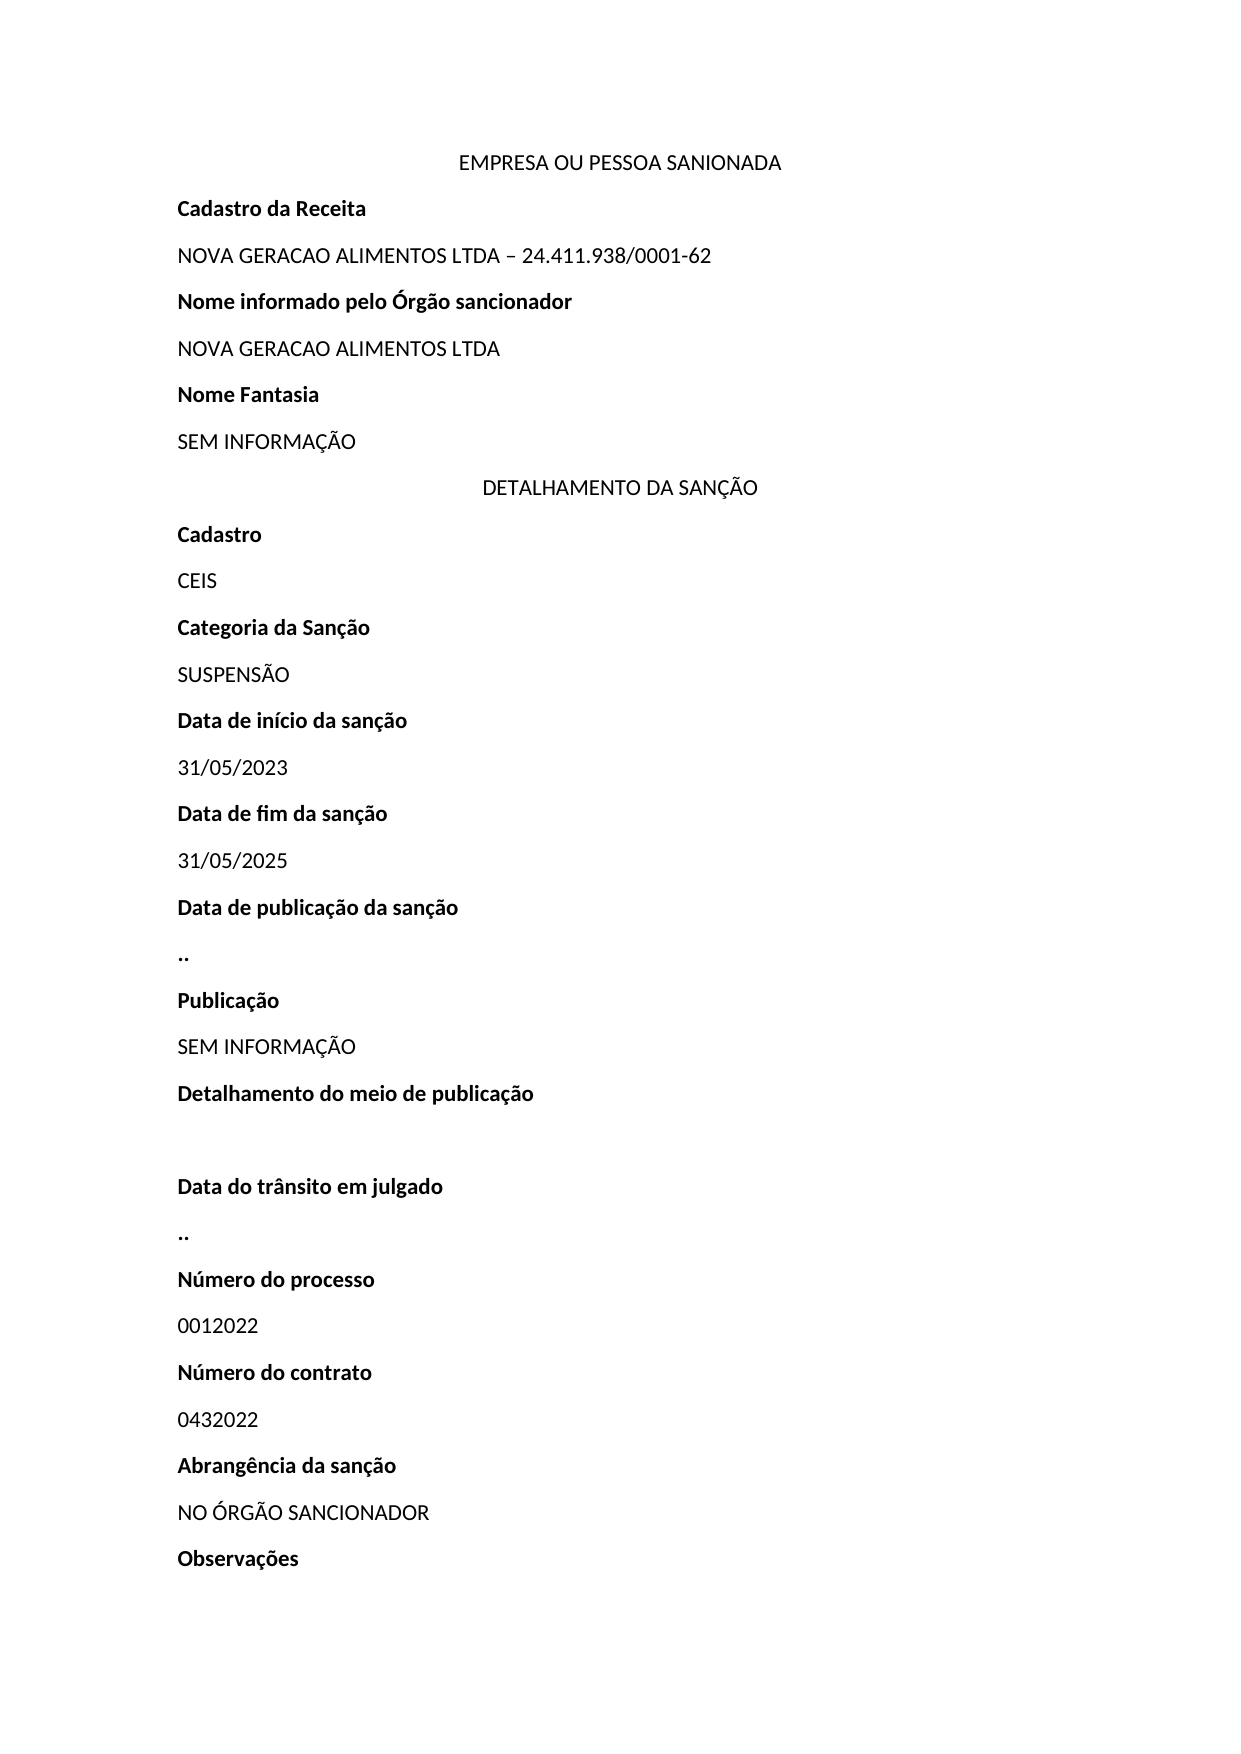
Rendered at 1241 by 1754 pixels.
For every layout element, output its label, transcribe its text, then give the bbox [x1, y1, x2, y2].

text 31/05/2025 [177, 846, 1063, 874]
text SEM INFORMAÇÃO [177, 427, 1063, 455]
text EMPRESA OU PESSOA SANIONADA [177, 148, 1063, 176]
text SEM INFORMAÇÃO [177, 1032, 1063, 1060]
text Categoria da Sanção [177, 613, 1063, 641]
text Cadastro [177, 520, 1063, 548]
text Publicação [177, 986, 1063, 1014]
text 31/05/2023 [177, 753, 1063, 781]
text Número do processo [177, 1265, 1063, 1293]
text .. [177, 939, 1063, 967]
text NOVA GERACAO ALIMENTOS LTDA [177, 334, 1063, 362]
text Data de publicação da sanção [177, 893, 1063, 921]
text DETALHAMENTO DA SANÇÃO [177, 473, 1063, 502]
text Data de fim da sanção [177, 799, 1063, 827]
text Abrangência da sanção [177, 1451, 1063, 1479]
text Nome Fantasia [177, 380, 1063, 408]
text Número do contrato [177, 1358, 1063, 1386]
text NO ÓRGÃO SANCIONADOR [177, 1498, 1063, 1526]
text Detalhamento do meio de publicação [177, 1079, 1063, 1107]
text 0012022 [177, 1312, 1063, 1340]
text 0432022 [177, 1405, 1063, 1433]
text CEIS [177, 567, 1063, 595]
text Cadastro da Receita [177, 194, 1063, 222]
text .. [177, 1218, 1063, 1247]
text Data do trânsito em julgado [177, 1172, 1063, 1200]
text Observações [177, 1544, 1063, 1572]
text SUSPENSÃO [177, 660, 1063, 688]
text NOVA GERACAO ALIMENTOS LTDA – 24.411.938/0001-62 [177, 241, 1063, 269]
text Nome informado pelo Órgão sancionador [177, 287, 1063, 315]
text Data de início da sanção [177, 706, 1063, 734]
